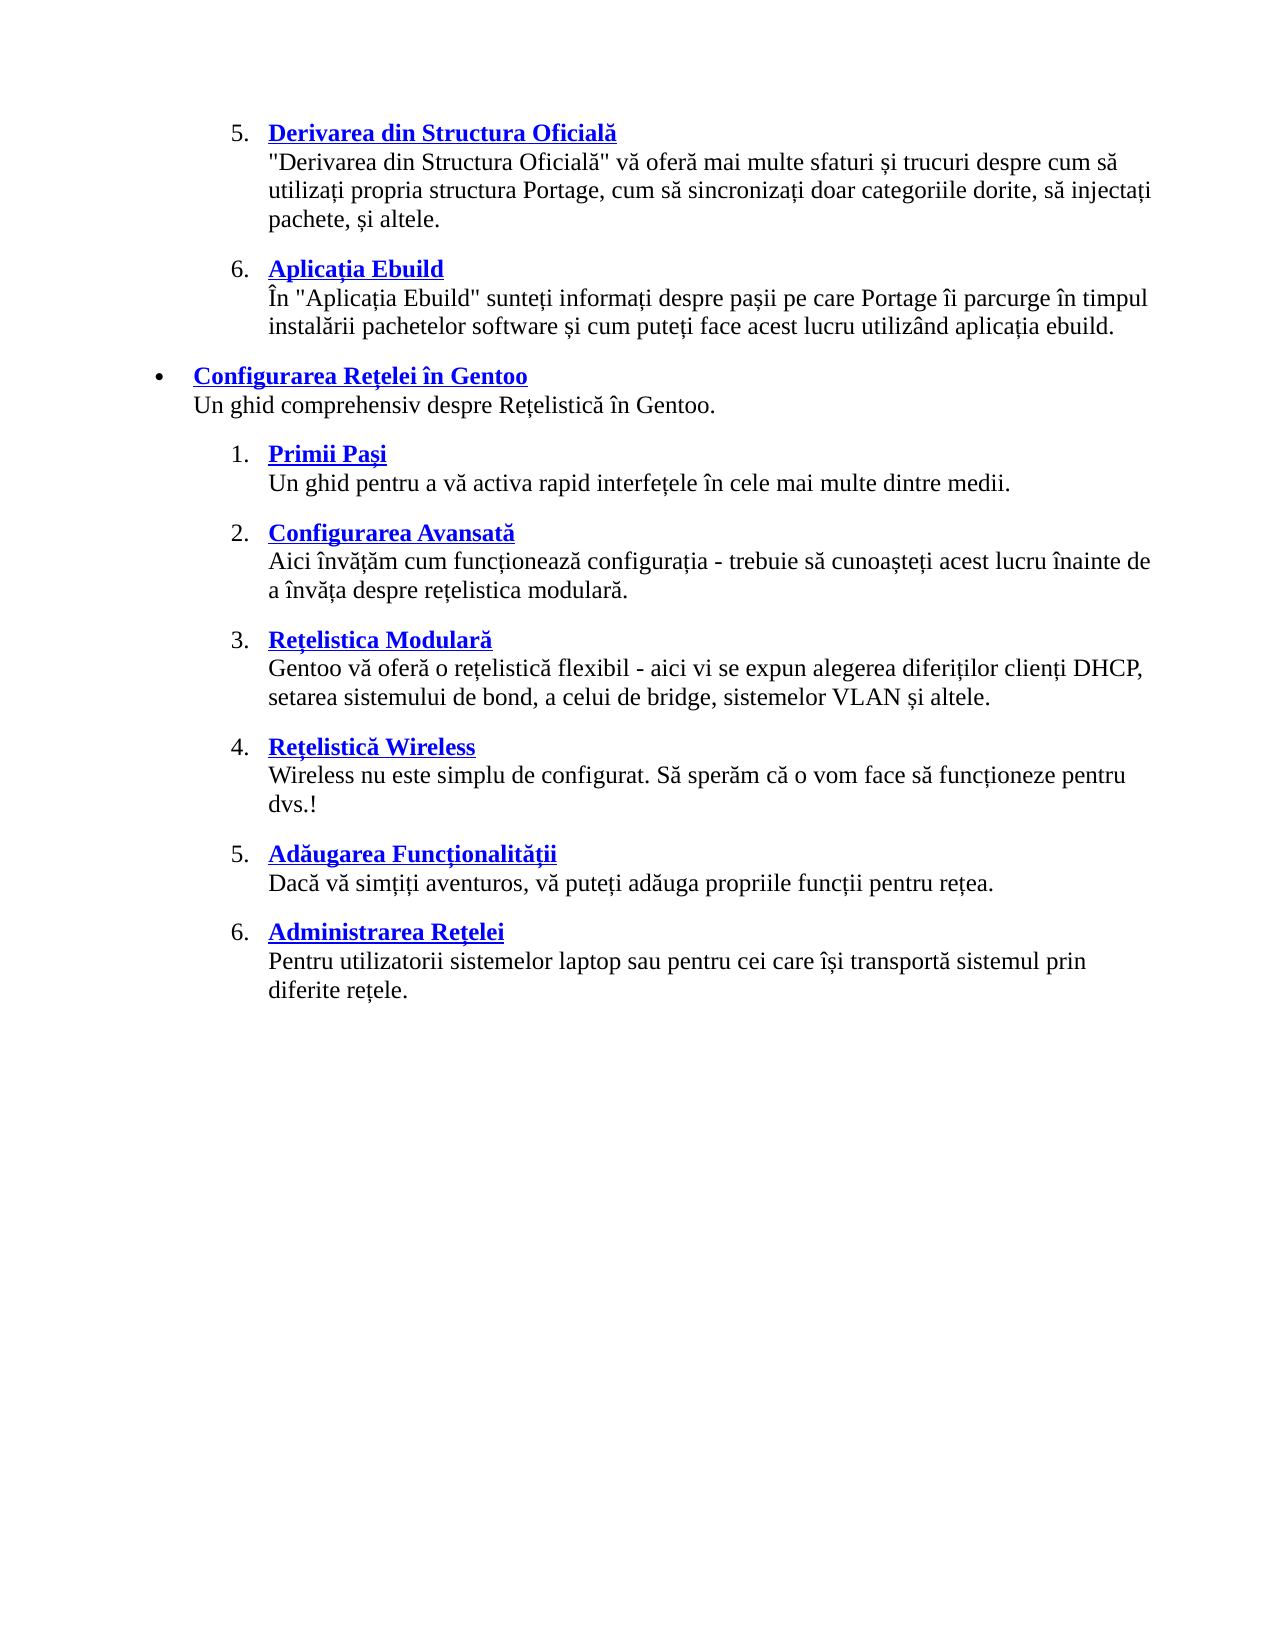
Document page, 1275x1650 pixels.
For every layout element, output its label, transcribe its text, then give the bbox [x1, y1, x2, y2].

list Aplicația Ebuild În "Aplicația Ebuild" sunteți informați despre pașii pe care Portage îi parcurge în timpul instalării pachetelor software și cum puteți face acest lucru utilizând aplicația ebuild. [231, 254, 1157, 340]
list Rețelistica Modulară Gentoo vă oferă o rețelistică flexibil - aici vi se expun alegerea diferiților clienți DHCP, setarea sistemului de bond, a celui de bridge, sistemelor VLAN și altele. [231, 625, 1157, 711]
list Configurarea Rețelei în Gentoo Un ghid comprehensiv despre Rețelistică în Gentoo. [156, 361, 1157, 418]
list Administrarea Rețelei Pentru utilizatorii sistemelor laptop sau pentru cei care își transportă sistemul prin diferite rețele. [231, 917, 1157, 1003]
list Primii Pași Un ghid pentru a vă activa rapid interfețele în cele mai multe dintre medii. [231, 439, 1157, 497]
list Configurarea Avansată Aici învățăm cum funcționează configurația - trebuie să cunoașteți acest lucru înainte de a învăța despre rețelistica modulară. [231, 518, 1157, 604]
list Derivarea din Structura Oficială "Derivarea din Structura Oficială" vă oferă mai multe sfaturi și trucuri despre cum să utilizați propria structura Portage, cum să sincronizați doar categoriile dorite, să injectați pachete, și altele. [231, 118, 1157, 233]
list Adăugarea Funcționalității Dacă vă simțiți aventuros, vă puteți adăuga propriile funcții pentru rețea. [231, 839, 1157, 896]
list Rețelistică Wireless Wireless nu este simplu de configurat. Să sperăm că o vom face să funcționeze pentru dvs.! [231, 732, 1157, 818]
